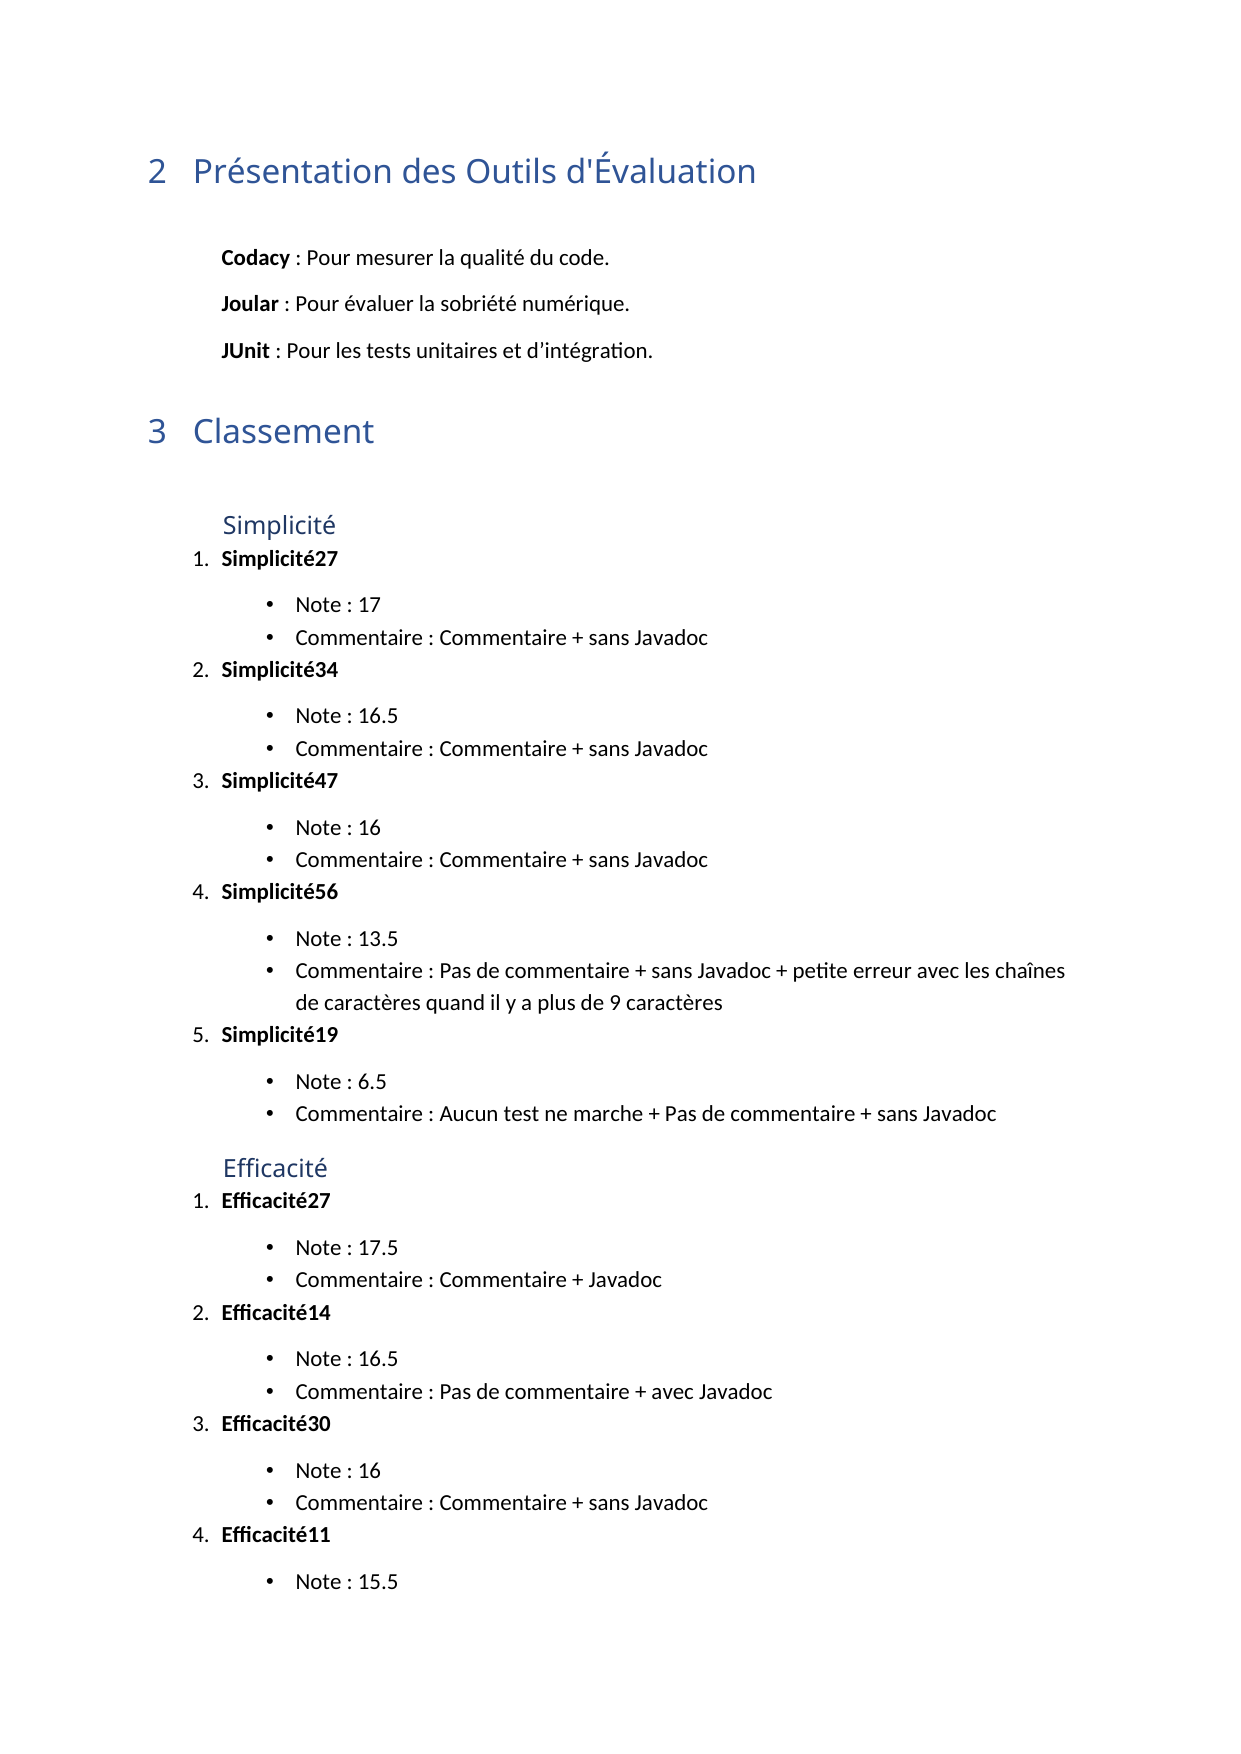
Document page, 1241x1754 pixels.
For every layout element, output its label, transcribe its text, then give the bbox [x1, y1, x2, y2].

list Note : 17 [266, 590, 1093, 618]
list Commentaire : Commentaire + sans Javadoc [266, 734, 1093, 762]
list Simplicité47 [192, 766, 1093, 794]
subtitle Classement [148, 408, 1093, 453]
list Simplicité27 [192, 544, 1093, 572]
list Note : 13.5 [266, 924, 1093, 952]
list Efficacité14 [192, 1298, 1093, 1326]
list Note : 16 [266, 813, 1093, 841]
list Note : 17.5 [266, 1233, 1093, 1261]
list Codacy : Pour mesurer la qualité du code. [192, 243, 1093, 271]
list Note : 15.5 [266, 1567, 1093, 1595]
list Note : 16.5 [266, 702, 1093, 729]
list Simplicité34 [192, 655, 1093, 683]
list Commentaire : Commentaire + Javadoc [266, 1266, 1093, 1294]
list Joular : Pour évaluer la sobriété numérique. [192, 289, 1093, 317]
list Commentaire : Pas de commentaire + avec Javadoc [266, 1377, 1093, 1405]
subtitle Simplicité [148, 507, 1093, 541]
list Commentaire : Commentaire + sans Javadoc [266, 623, 1093, 651]
list Efficacité30 [192, 1409, 1093, 1437]
list Simplicité19 [192, 1020, 1093, 1048]
list Commentaire : Commentaire + sans Javadoc [266, 1488, 1093, 1516]
list Efficacité27 [192, 1187, 1093, 1215]
list Commentaire : Commentaire + sans Javadoc [266, 845, 1093, 873]
list Simplicité56 [192, 877, 1093, 905]
list JUnit : Pour les tests unitaires et d’intégration. [192, 336, 1093, 364]
list Note : 6.5 [266, 1067, 1093, 1095]
list Commentaire : Pas de commentaire + sans Javadoc + petite erreur avec les chaînes de caractères quand il y a plus de 9 caractères [266, 956, 1093, 1016]
list Efficacité11 [192, 1520, 1093, 1548]
list Note : 16.5 [266, 1344, 1093, 1373]
list Note : 16 [266, 1456, 1093, 1484]
subtitle Efficacité [148, 1150, 1093, 1184]
subtitle Présentation des Outils d'Évaluation [148, 148, 1093, 193]
list Commentaire : Aucun test ne marche + Pas de commentaire + sans Javadoc [266, 1099, 1093, 1127]
